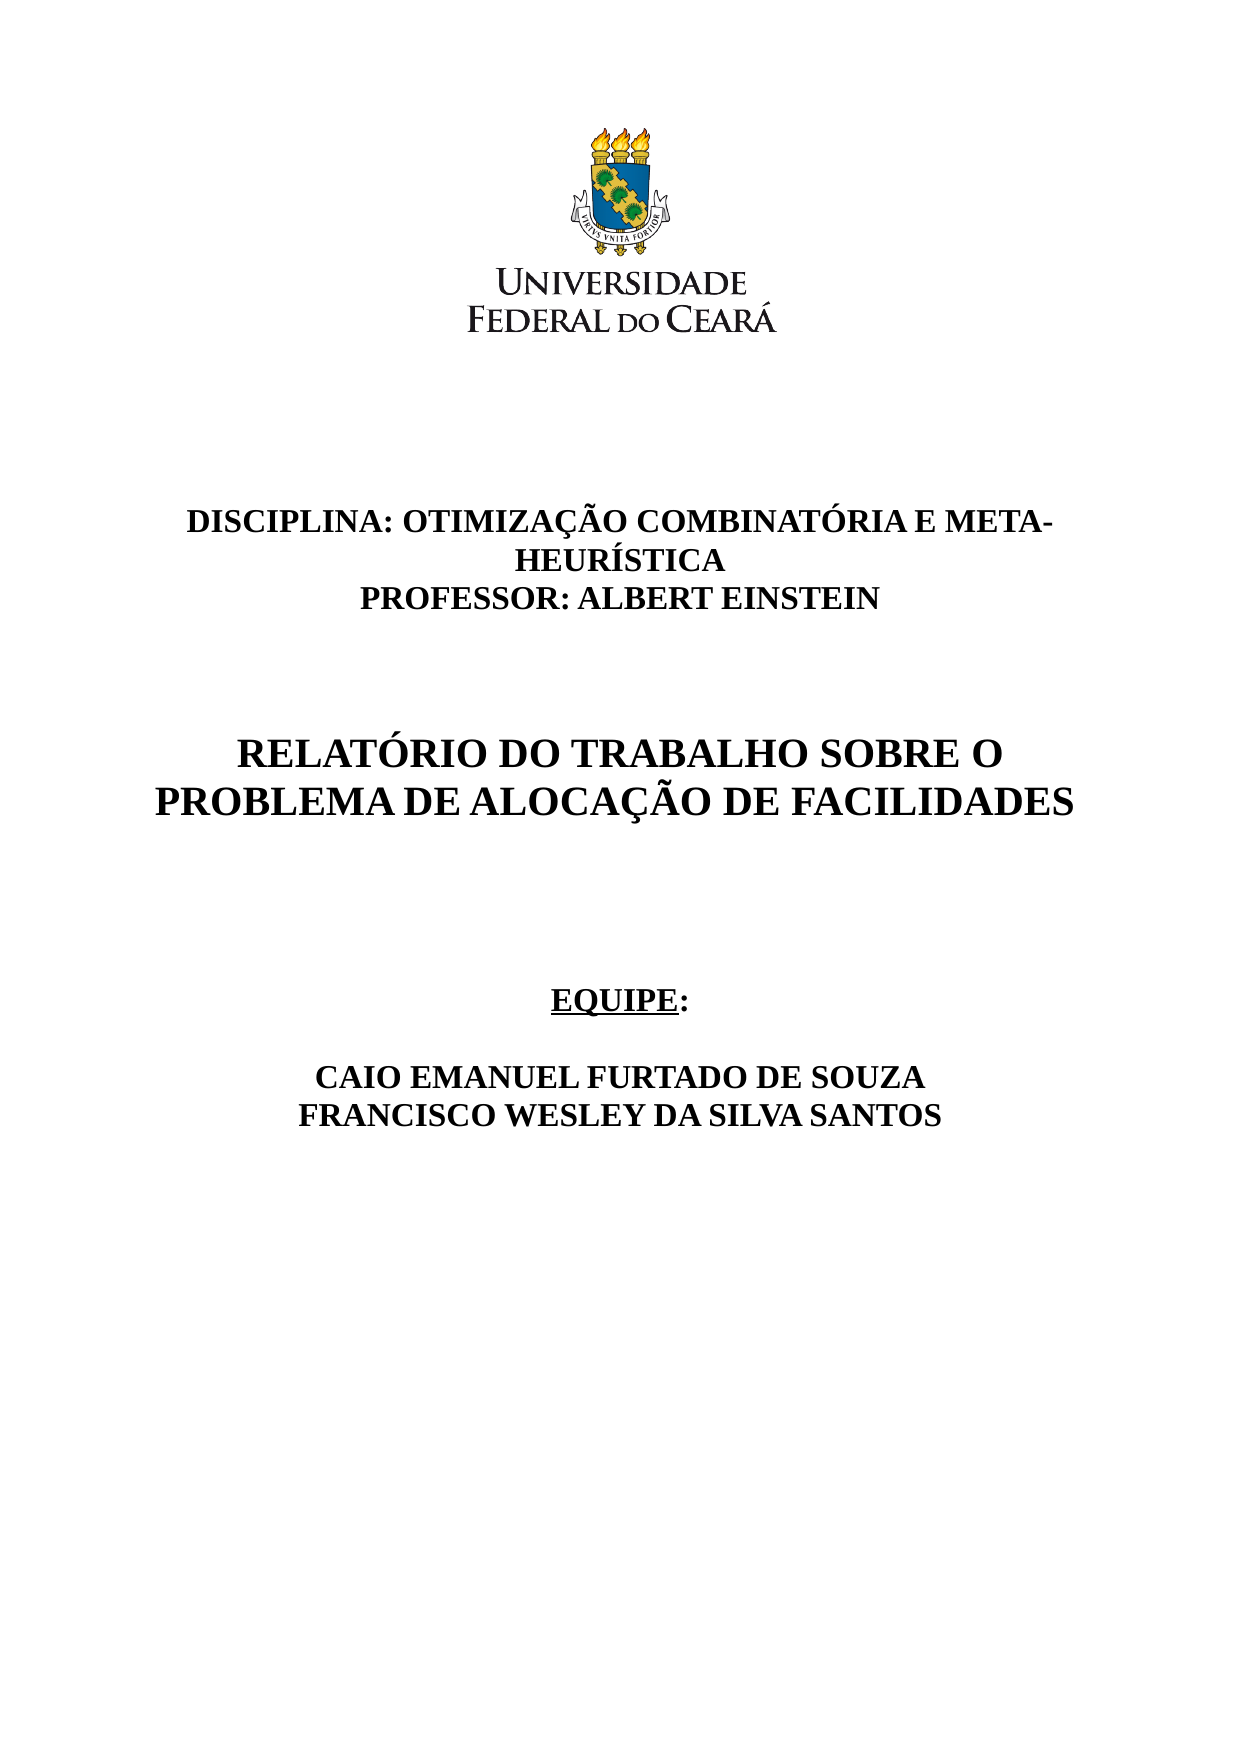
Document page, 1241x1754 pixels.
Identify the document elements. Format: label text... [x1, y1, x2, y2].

text CAIO EMANUEL FURTADO DE SOUZA [118, 1018, 1122, 1095]
subtitle RELATÓRIO DO TRABALHO SOBRE O PROBLEMA DE ALOCAÇÃO DE FACILIDADES [118, 728, 1122, 824]
text PROFESSOR: ALBERT EINSTEIN [118, 578, 1122, 616]
text DISCIPLINA: OTIMIZAÇÃO COMBINATÓRIA E META-HEURÍSTICA [118, 501, 1122, 578]
picture [455, 118, 785, 343]
text EQUIPE: [118, 980, 1122, 1018]
text FRANCISCO WESLEY DA SILVA SANTOS [118, 1095, 1122, 1133]
